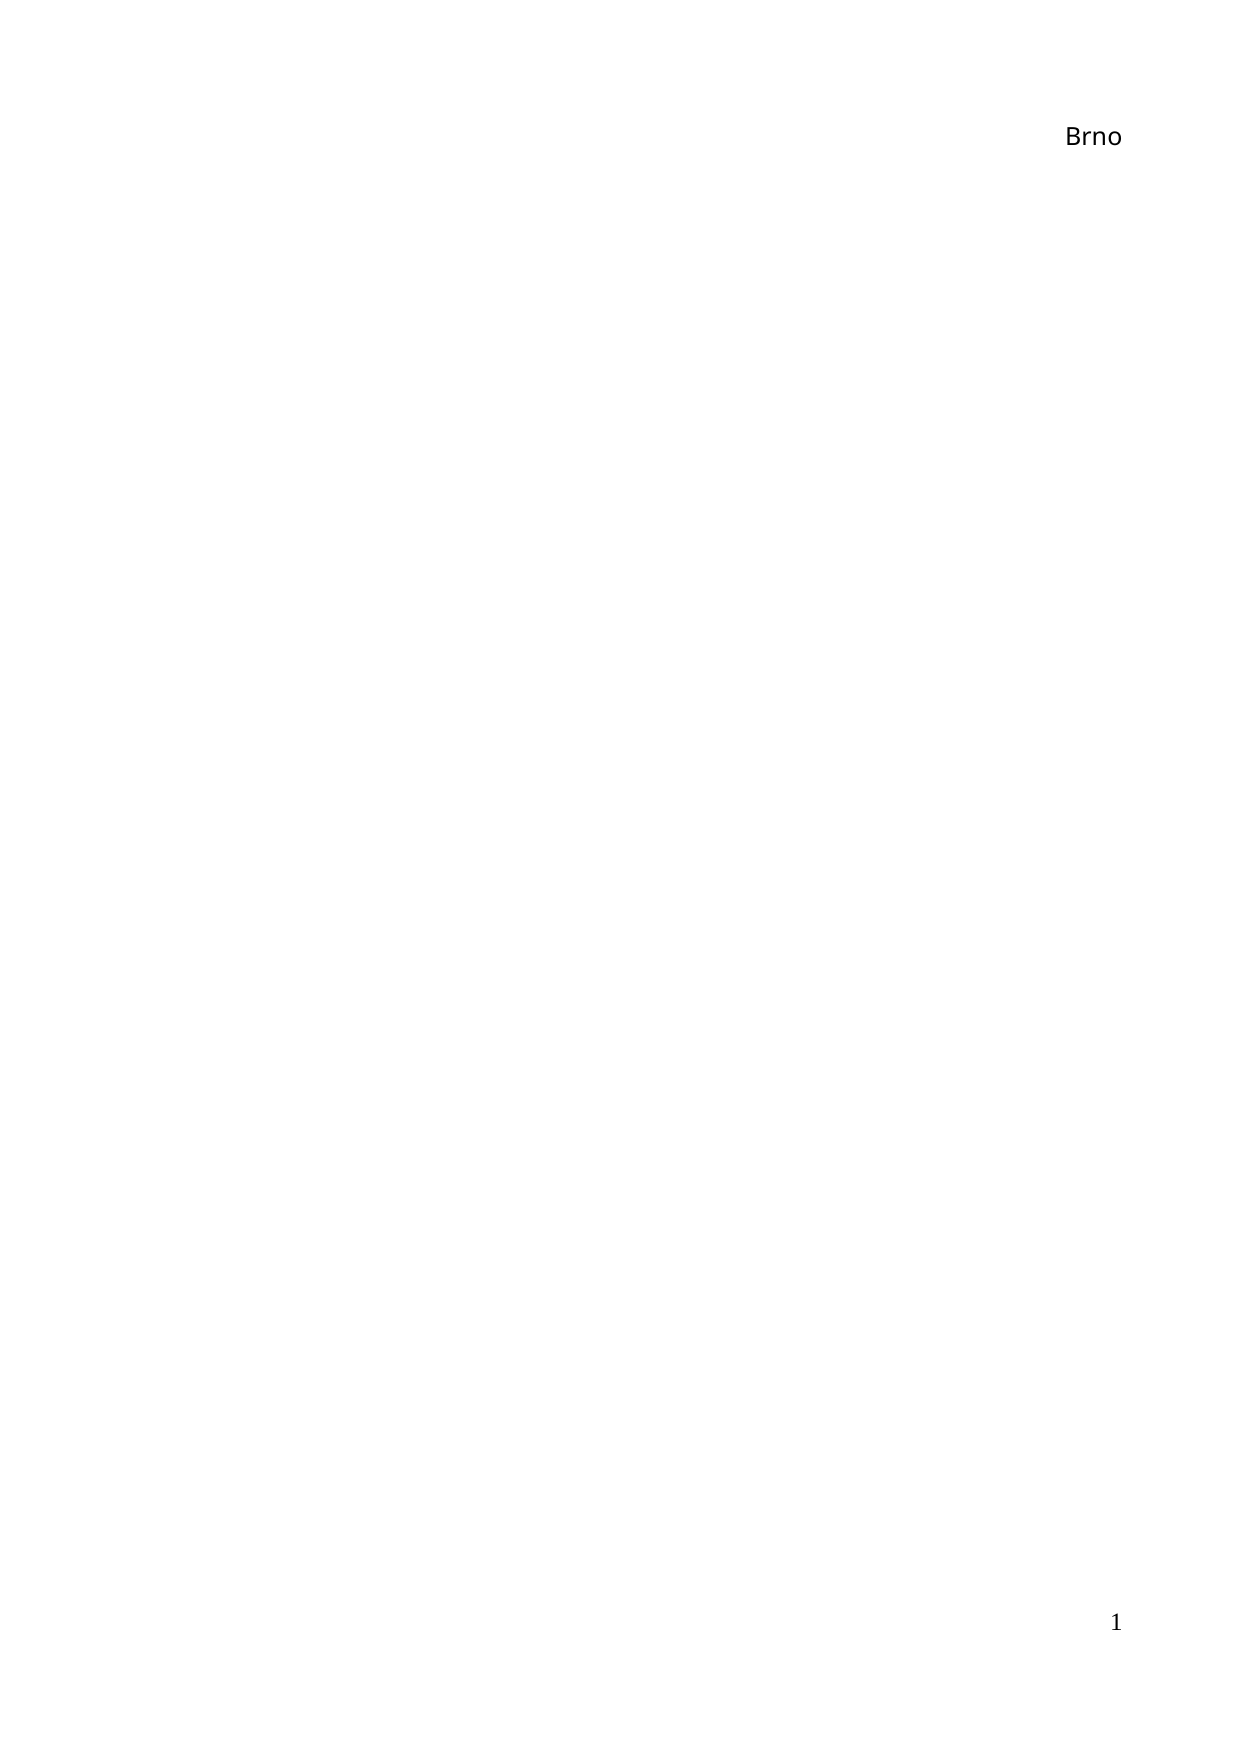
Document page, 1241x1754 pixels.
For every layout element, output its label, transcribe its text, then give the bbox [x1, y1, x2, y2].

text Brno [118, 118, 1122, 152]
